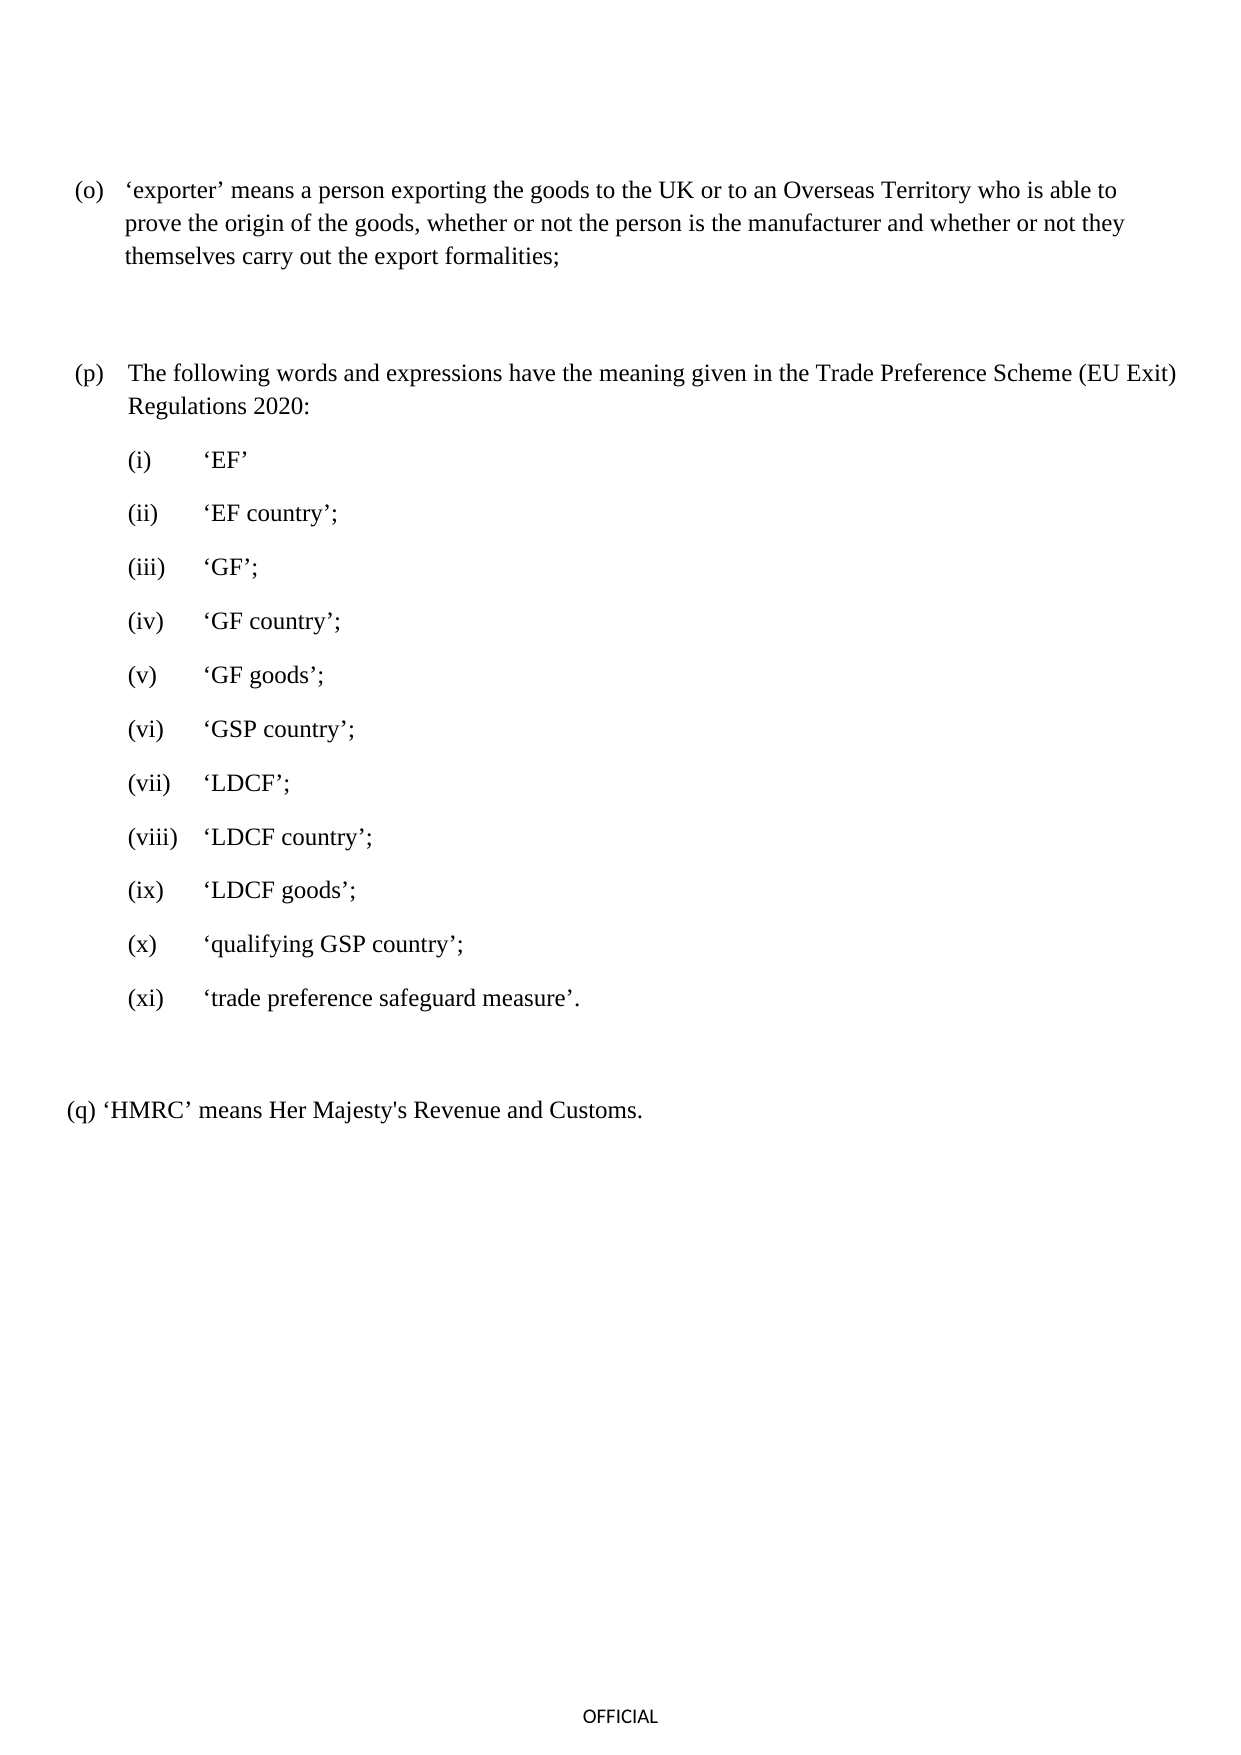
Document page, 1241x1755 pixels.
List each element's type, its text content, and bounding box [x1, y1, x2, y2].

table_header (p) [67, 355, 119, 1040]
text (q) ‘HMRC’ means Her Majesty's Revenue and Customs. [67, 1096, 1172, 1124]
table_header ‘exporter’ means a person exporting the goods to the UK or to an Overseas Territory who is able to prove the origin of the goods, whether or not the person is the manufacturer and whether or not they themselves carry out the export formalities; [117, 172, 1182, 298]
table_header (o) [67, 172, 116, 298]
table_header The following words and expressions have the meaning given in the Trade Preference Scheme (EU Exit) Regulations 2020: (i) ‘EF’ (ii) ‘EF country’; (iii) ‘GF’; (iv) ‘GF country’; (v) ‘GF goods’; (vi) ‘GSP country’; (vii) ‘LDCF’; (viii) ‘LDCF country’; (ix) ‘LDCF goods’; (x) ‘qualifying GSP country’; (xi) ‘trade preference safeguard measure’. [121, 355, 1182, 1040]
